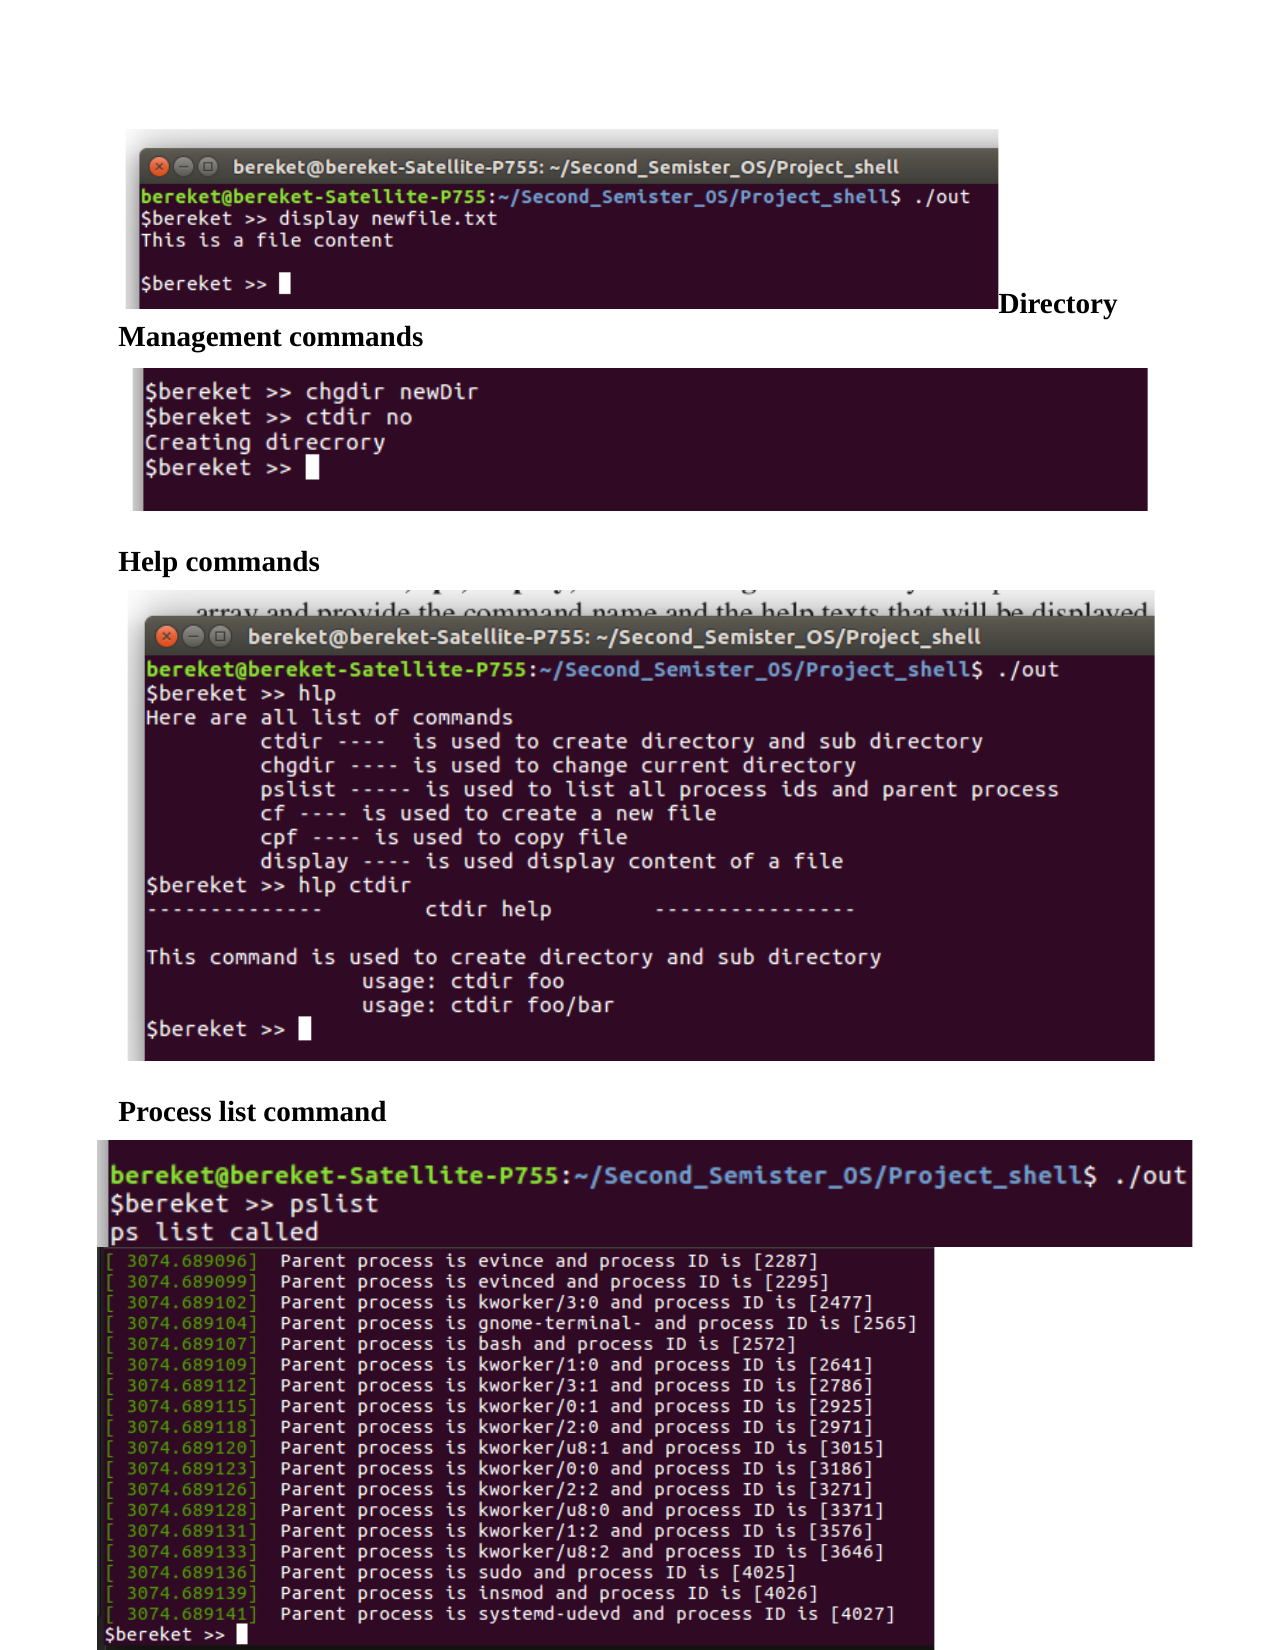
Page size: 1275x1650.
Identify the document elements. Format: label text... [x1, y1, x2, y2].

picture [127, 590, 1155, 1061]
picture [97, 1140, 1193, 1650]
text Directory Management commands [118, 286, 1157, 353]
text Process list command [118, 1094, 1157, 1128]
picture [132, 368, 1148, 511]
text Help commands [118, 544, 1157, 578]
picture [125, 129, 999, 309]
